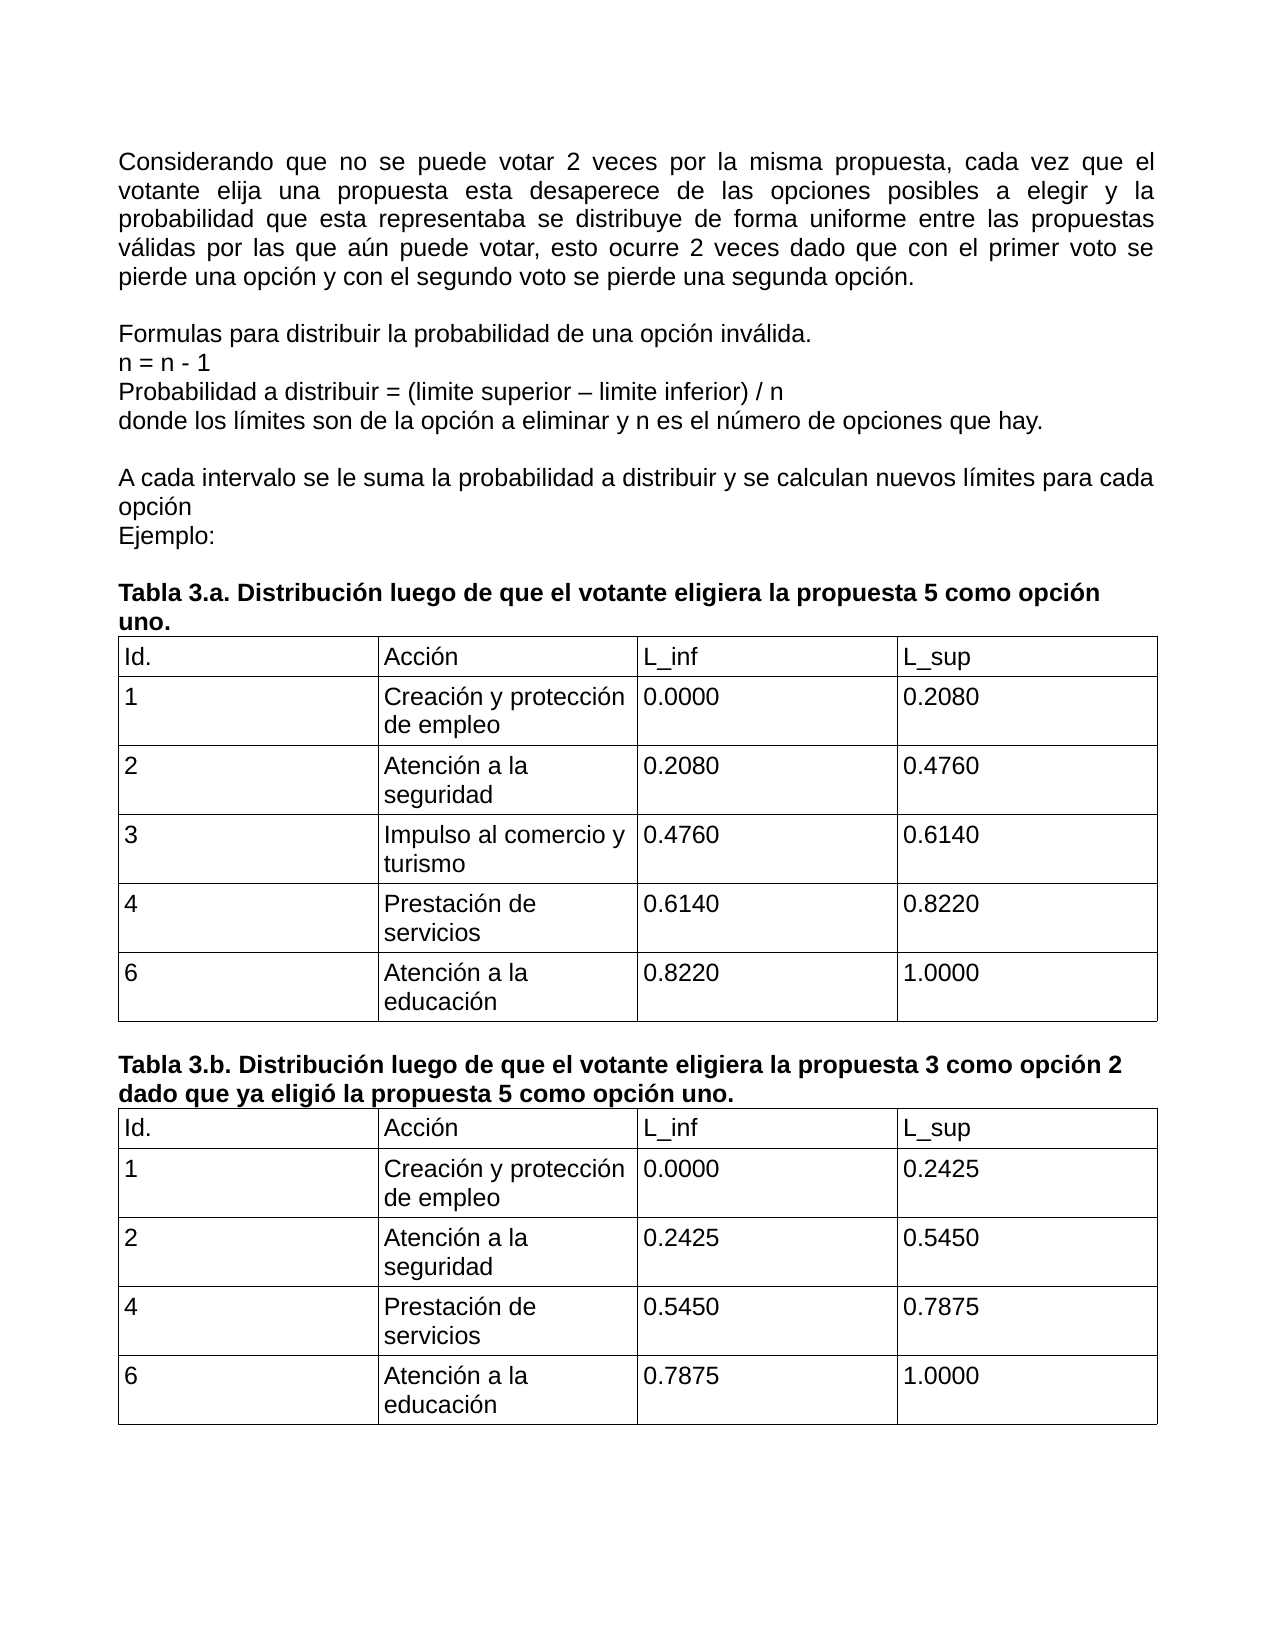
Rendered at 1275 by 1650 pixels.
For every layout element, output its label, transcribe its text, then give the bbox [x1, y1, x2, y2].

table_cell 1.0000 [898, 1356, 1157, 1424]
table_header Acción [379, 637, 637, 676]
table_cell 0.7875 [638, 1356, 897, 1424]
table_cell 0.6140 [898, 815, 1157, 883]
text Ejemplo: [118, 521, 1157, 549]
table_cell 4 [119, 884, 378, 952]
table_cell 1 [119, 1149, 378, 1217]
table_cell 0.4760 [898, 746, 1157, 814]
text Considerando que no se puede votar 2 veces por la misma propuesta, cada vez que el votante elija una propuesta esta desaperece de las opciones posibles a elegir y la probabilidad que esta representaba se distribuye de forma uniforme entre las propuestas válidas por las que aún puede votar, esto ocurre 2 veces dado que con el primer voto se pierde una opción y con el segundo voto se pierde una segunda opción. [118, 147, 1157, 291]
table_cell 6 [119, 953, 378, 1021]
table_cell Prestación de servicios [379, 884, 637, 952]
text Tabla 3.a. Distribución luego de que el votante eligiera la propuesta 5 como opción uno. [118, 578, 1157, 636]
table_header L_sup [898, 637, 1157, 676]
text n = n - 1 [118, 348, 1157, 377]
table_cell Atención a la seguridad [379, 746, 637, 814]
table_cell 0.0000 [638, 1149, 897, 1217]
text A cada intervalo se le suma la probabilidad a distribuir y se calculan nuevos límites para cada opción [118, 463, 1157, 521]
table_cell 2 [119, 1218, 378, 1286]
text Tabla 3.b. Distribución luego de que el votante eligiera la propuesta 3 como opción 2 dado que ya eligió la propuesta 5 como opción uno. [118, 1050, 1157, 1108]
table_header L_inf [638, 1109, 897, 1148]
table_cell Prestación de servicios [379, 1287, 637, 1355]
table_cell 0.6140 [638, 884, 897, 952]
table_header Acción [379, 1109, 637, 1148]
table_cell 0.2425 [898, 1149, 1157, 1217]
table_cell Creación y protección de empleo [379, 677, 637, 745]
table_cell Impulso al comercio y turismo [379, 815, 637, 883]
table_cell 0.8220 [638, 953, 897, 1021]
table_cell 4 [119, 1287, 378, 1355]
table_cell 0.4760 [638, 815, 897, 883]
table_cell 0.5450 [638, 1287, 897, 1355]
table_header Id. [119, 637, 378, 676]
table_cell Atención a la educación [379, 1356, 637, 1424]
table_cell 1.0000 [898, 953, 1157, 1021]
table_cell 0.2080 [898, 677, 1157, 745]
table_cell 2 [119, 746, 378, 814]
table_header L_sup [898, 1109, 1157, 1148]
table_cell 3 [119, 815, 378, 883]
table_header Id. [119, 1109, 378, 1148]
text Probabilidad a distribuir = (limite superior – limite inferior) / n [118, 377, 1157, 406]
table_cell Atención a la seguridad [379, 1218, 637, 1286]
table_cell 6 [119, 1356, 378, 1424]
table_cell 1 [119, 677, 378, 745]
table_cell 0.0000 [638, 677, 897, 745]
table_cell 0.5450 [898, 1218, 1157, 1286]
table_cell 0.8220 [898, 884, 1157, 952]
table_cell 0.2080 [638, 746, 897, 814]
table_cell Atención a la educación [379, 953, 637, 1021]
table_header L_inf [638, 637, 897, 676]
table_cell 0.2425 [638, 1218, 897, 1286]
table_cell Creación y protección de empleo [379, 1149, 637, 1217]
table_cell 0.7875 [898, 1287, 1157, 1355]
text donde los límites son de la opción a eliminar y n es el número de opciones que hay. [118, 406, 1157, 434]
text Formulas para distribuir la probabilidad de una opción inválida. [118, 319, 1157, 348]
